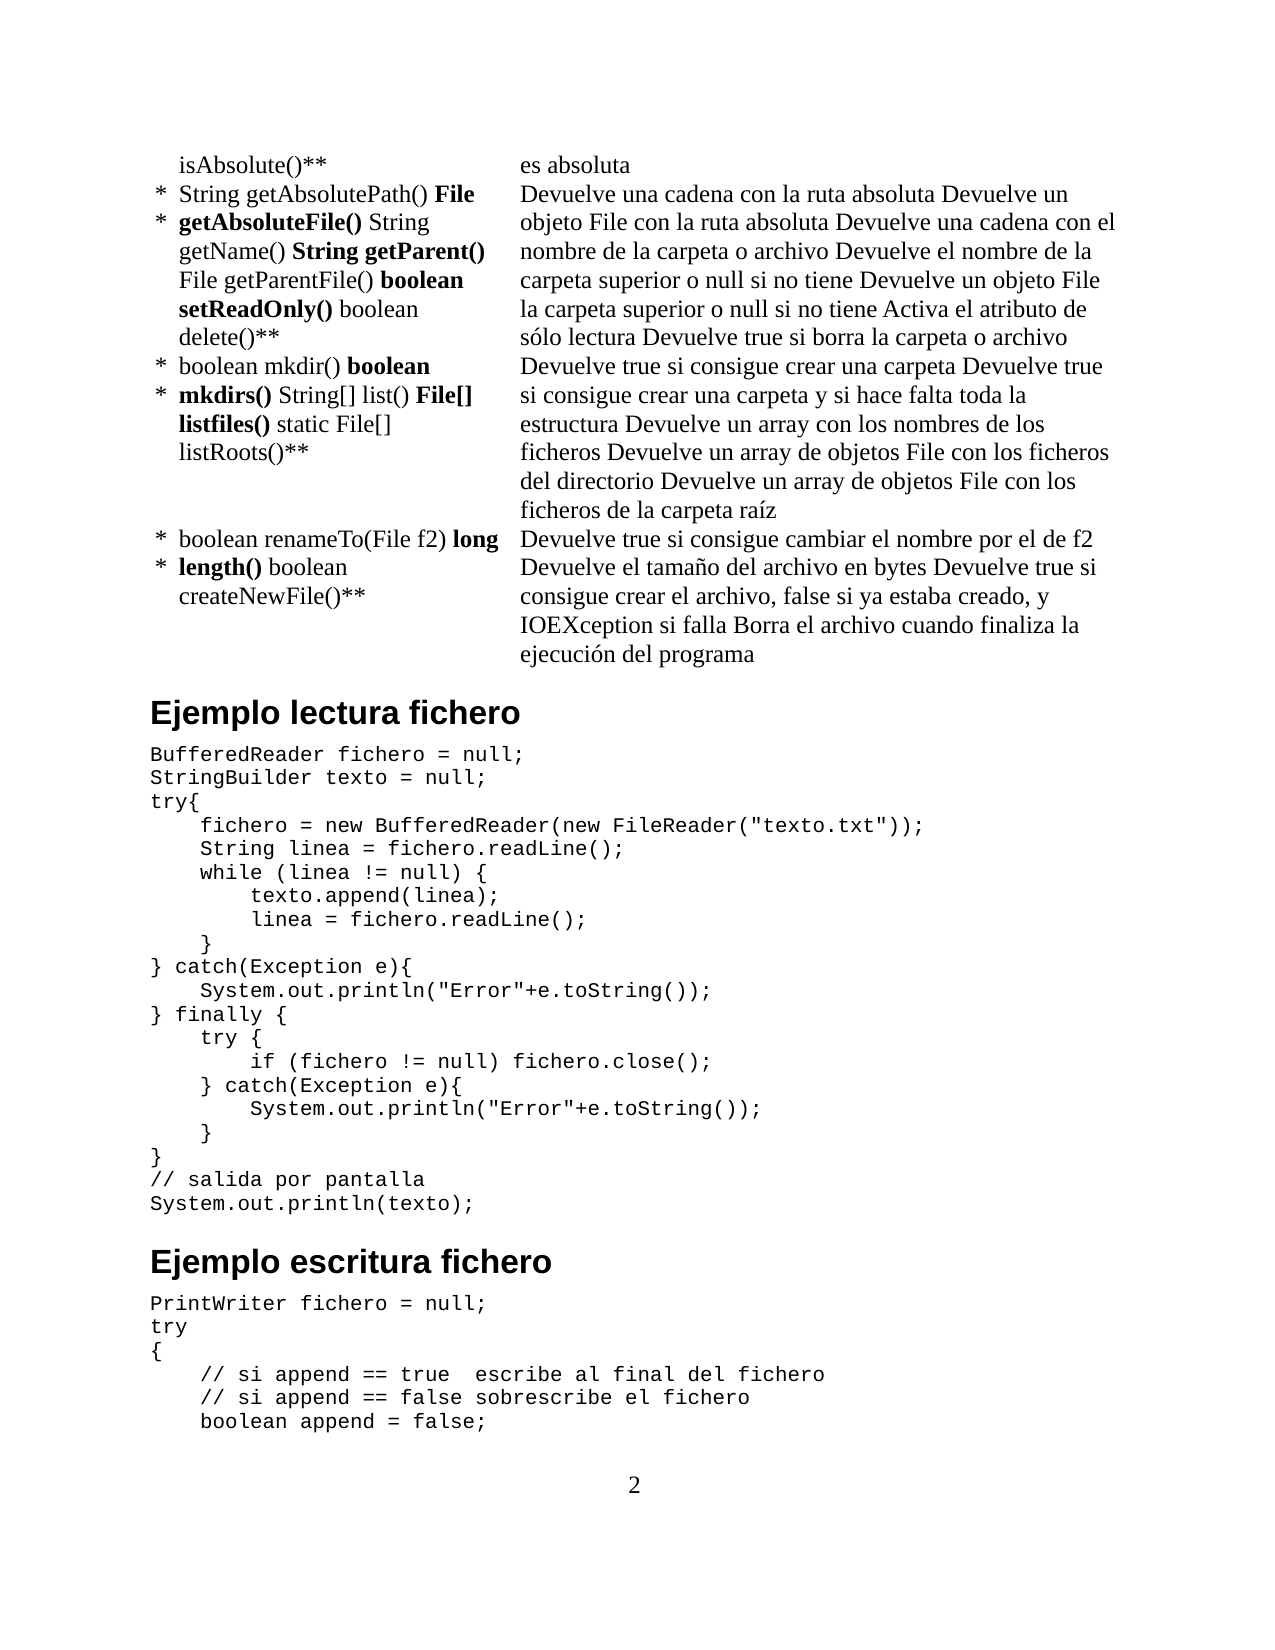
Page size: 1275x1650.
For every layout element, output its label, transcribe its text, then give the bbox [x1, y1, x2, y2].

text try{ [150, 791, 1125, 814]
text boolean append = false; [150, 1411, 1125, 1434]
table_header boolean mkdir() boolean mkdirs() String[] list() File[] listfiles() static File[] listRoots()** [174, 351, 516, 524]
text PrintWriter fichero = null; [150, 1293, 1125, 1316]
subtitle Ejemplo lectura fichero [150, 692, 1125, 731]
text texto.append(linea); [150, 886, 1125, 909]
text StringBuilder texto = null; [150, 767, 1125, 791]
table_header Devuelve una cadena con la ruta absoluta Devuelve un objeto File con la ruta absoluta Devuelve una cadena con el nombre de la carpeta o archivo Devuelve el nombre de la carpeta superior o null si no tiene Devuelve un objeto File la carpeta superior o null si no tiene Activa el atributo de sólo lectura Devuelve true si borra la carpeta o archivo [516, 179, 1125, 351]
text } catch(Exception e){ [150, 956, 1125, 980]
text } finally { [150, 1004, 1125, 1027]
text String linea = fichero.readLine(); [150, 838, 1125, 862]
table_header es absoluta [516, 150, 1125, 179]
text try [150, 1316, 1125, 1340]
text { [150, 1340, 1125, 1364]
text System.out.println("Error"+e.toString()); [150, 1098, 1125, 1122]
table_header isAbsolute()** [174, 150, 516, 179]
text if (fichero != null) fichero.close(); [150, 1051, 1125, 1075]
text try { [150, 1027, 1125, 1051]
text System.out.println(texto); [150, 1193, 1125, 1217]
table_header [150, 150, 174, 179]
text } [150, 1146, 1125, 1169]
text } [150, 933, 1125, 956]
text // si append == true escribe al final del fichero [150, 1364, 1125, 1387]
subtitle Ejemplo escritura fichero [150, 1242, 1125, 1280]
table_header ** [150, 524, 174, 667]
table_header ** [150, 351, 174, 524]
text } catch(Exception e){ [150, 1075, 1125, 1098]
text while (linea != null) { [150, 862, 1125, 886]
text // si append == false sobrescribe el fichero [150, 1387, 1125, 1411]
text linea = fichero.readLine(); [150, 909, 1125, 933]
table_header String getAbsolutePath() File getAbsoluteFile() String getName() String getParent() File getParentFile() boolean setReadOnly() boolean delete()** [174, 179, 516, 351]
text } [150, 1122, 1125, 1146]
text // salida por pantalla [150, 1169, 1125, 1193]
text BufferedReader fichero = null; [150, 744, 1125, 767]
table_header ** [150, 179, 174, 351]
text System.out.println("Error"+e.toString()); [150, 980, 1125, 1004]
table_header boolean renameTo(File f2) long length() boolean createNewFile()** [174, 524, 516, 667]
text fichero = new BufferedReader(new FileReader("texto.txt")); [150, 814, 1125, 838]
table_header Devuelve true si consigue cambiar el nombre por el de f2 Devuelve el tamaño del archivo en bytes Devuelve true si consigue crear el archivo, false si ya estaba creado, y IOEXception si falla Borra el archivo cuando finaliza la ejecución del programa [516, 524, 1125, 667]
table_header Devuelve true si consigue crear una carpeta Devuelve true si consigue crear una carpeta y si hace falta toda la estructura Devuelve un array con los nombres de los ficheros Devuelve un array de objetos File con los ficheros del directorio Devuelve un array de objetos File con los ficheros de la carpeta raíz [516, 351, 1125, 524]
